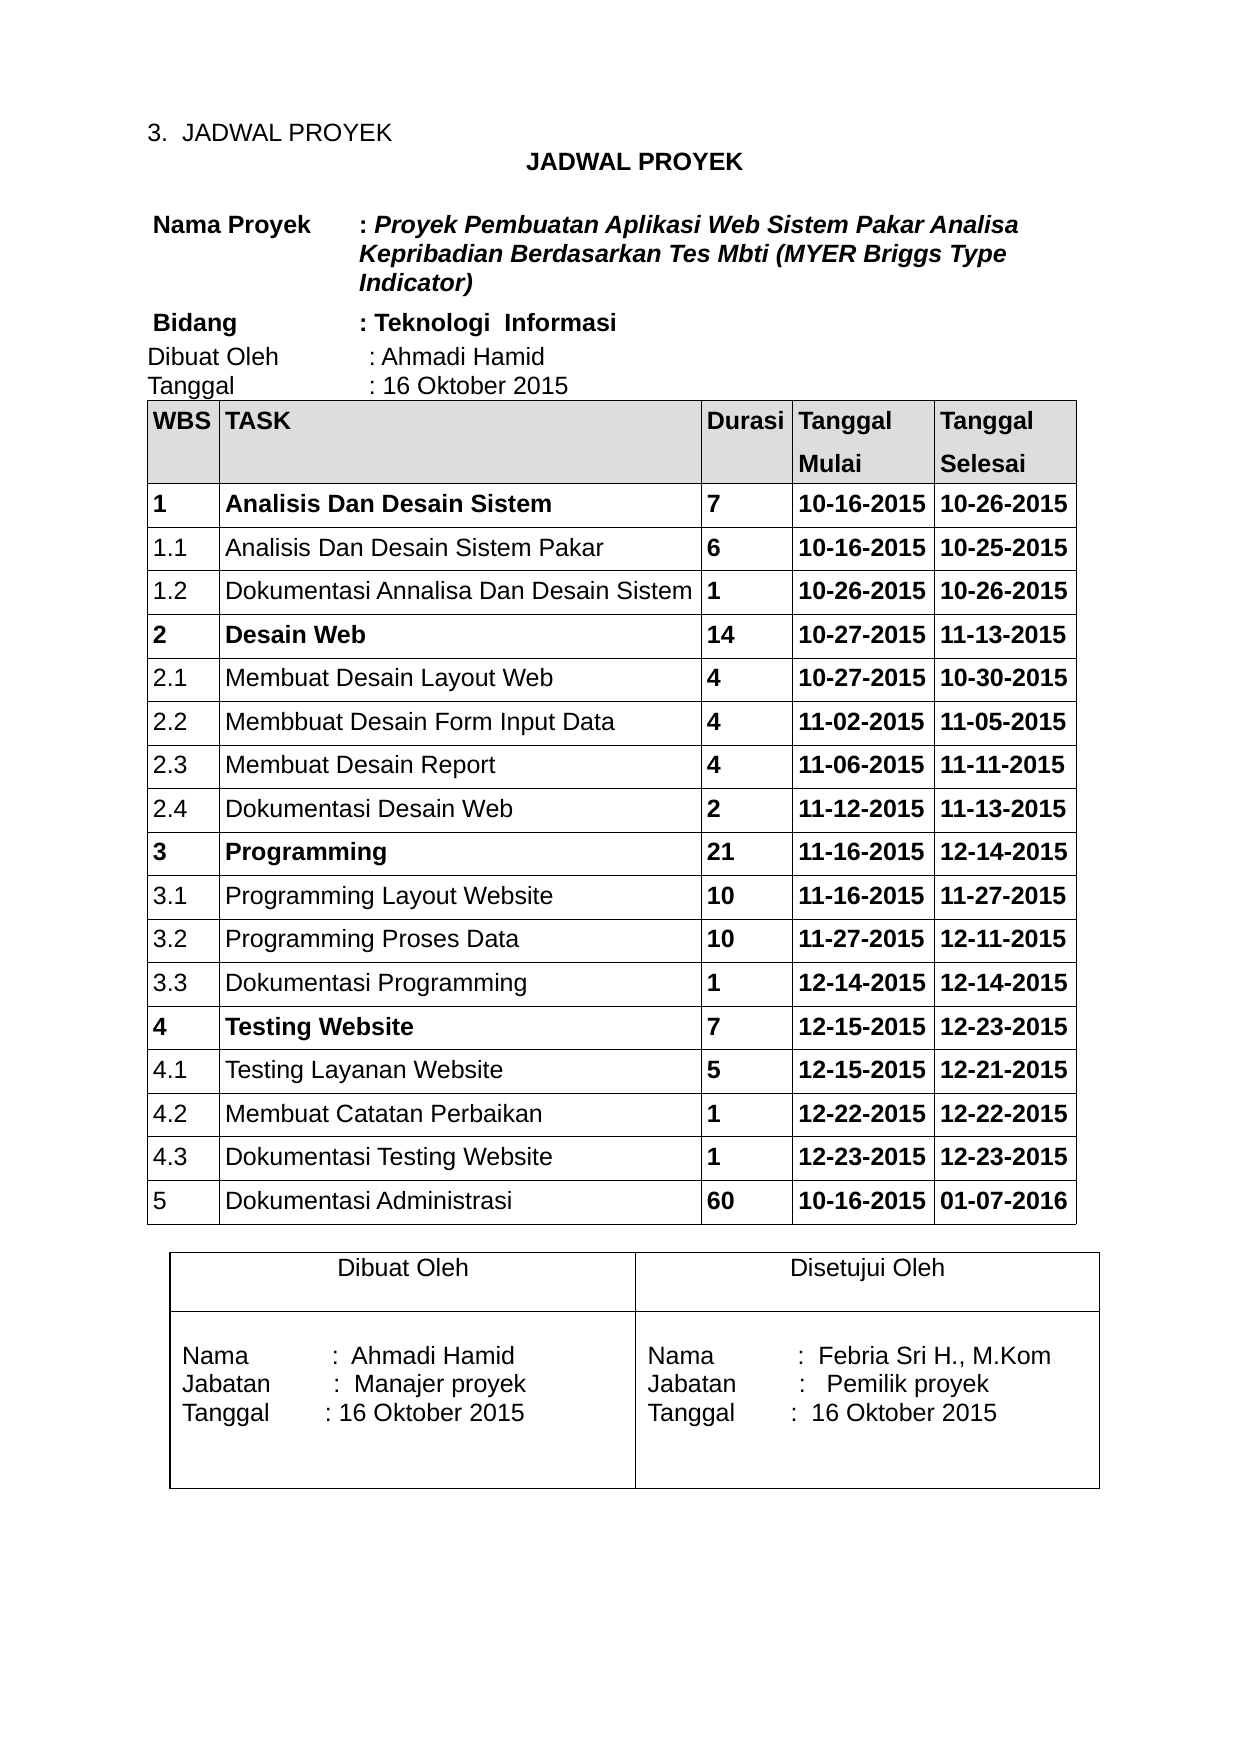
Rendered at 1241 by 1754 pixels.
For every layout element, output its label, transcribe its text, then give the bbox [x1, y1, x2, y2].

table_cell 7 [702, 1007, 792, 1049]
table_cell 10-16-2015 [793, 484, 934, 527]
table_cell 10 [702, 920, 792, 962]
table_cell Dokumentasi Programming [220, 963, 701, 1006]
table_cell Dokumentasi Administrasi [220, 1181, 701, 1223]
table_cell 11-05-2015 [935, 702, 1076, 744]
table_cell 12-14-2015 [793, 963, 934, 1006]
table_cell Membuat Desain Layout Web [220, 659, 701, 701]
table_cell 12-21-2015 [935, 1050, 1076, 1093]
table_cell 1 [702, 963, 792, 1006]
table_cell 3.2 [148, 920, 219, 962]
table_cell 12-23-2015 [935, 1137, 1076, 1180]
table_cell 1 [148, 484, 219, 527]
table_cell Desain Web [220, 615, 701, 657]
table_cell 10-26-2015 [935, 484, 1076, 527]
table_cell 11-06-2015 [793, 746, 934, 788]
table_cell Analisis Dan Desain Sistem Pakar [220, 528, 701, 570]
table_cell 2.1 [148, 659, 219, 701]
table_header Nama Proyek [147, 204, 353, 302]
table_header WBS [148, 401, 219, 483]
table_cell Membbuat Desain Form Input Data [220, 702, 701, 744]
table_cell 11-16-2015 [793, 876, 934, 919]
table_cell 4 [148, 1007, 219, 1049]
text Tanggal : 16 Oktober 2015 [147, 371, 1122, 400]
table_cell 14 [702, 615, 792, 657]
table_cell Dokumentasi Testing Website [220, 1137, 701, 1180]
table_cell 2 [702, 789, 792, 832]
table_cell 2.2 [148, 702, 219, 744]
table_cell 12-14-2015 [935, 963, 1076, 1006]
table_header : Proyek Pembuatan Aplikasi Web Sistem Pakar Analisa Kepribadian Berdasarkan Tes Mbti (MYER Briggs Type Indicator) [353, 204, 1122, 302]
table_cell 11-16-2015 [793, 833, 934, 875]
table_cell Testing Website [220, 1007, 701, 1049]
table_cell 4 [702, 746, 792, 788]
table_cell 01-07-2016 [935, 1181, 1076, 1223]
table_cell Programming Layout Website [220, 876, 701, 919]
table_cell Membuat Desain Report [220, 746, 701, 788]
table_cell 11-13-2015 [935, 615, 1076, 657]
table_cell 6 [702, 528, 792, 570]
table_cell 11-27-2015 [935, 876, 1076, 919]
table_cell 10-30-2015 [935, 659, 1076, 701]
table_cell 12-14-2015 [935, 833, 1076, 875]
table_cell 12-22-2015 [793, 1094, 934, 1136]
text 3. JADWAL PROYEK [147, 118, 1122, 147]
table_cell Programming Proses Data [220, 920, 701, 962]
table_cell 5 [148, 1181, 219, 1223]
table_cell 11-13-2015 [935, 789, 1076, 832]
table_header Dibuat Oleh [171, 1253, 635, 1311]
table_cell 11-11-2015 [935, 746, 1076, 788]
table_cell 2.4 [148, 789, 219, 832]
text JADWAL PROYEK [147, 147, 1122, 176]
text Dibuat Oleh : Ahmadi Hamid [147, 342, 1122, 371]
table_cell 1 [702, 1137, 792, 1180]
table_cell 12-22-2015 [935, 1094, 1076, 1136]
table_cell Nama : Ahmadi Hamid Jabatan : Manajer proyek Tanggal : 16 Oktober 2015 [171, 1312, 635, 1488]
table_cell Dokumentasi Annalisa Dan Desain Sistem [220, 571, 701, 614]
table_cell 21 [702, 833, 792, 875]
table_cell Testing Layanan Website [220, 1050, 701, 1093]
table_cell Nama : Febria Sri H., M.Kom Jabatan : Pemilik proyek Tanggal : 16 Oktober 2015 [636, 1312, 1099, 1488]
table_cell Bidang [147, 302, 353, 342]
table_cell 1.2 [148, 571, 219, 614]
table_cell 3.1 [148, 876, 219, 919]
table_cell 10-16-2015 [793, 528, 934, 570]
table_cell 10-16-2015 [793, 1181, 934, 1223]
table_cell 11-02-2015 [793, 702, 934, 744]
table_header Disetujui Oleh [636, 1253, 1099, 1311]
table_cell 3.3 [148, 963, 219, 1006]
table_cell 11-27-2015 [793, 920, 934, 962]
table_cell 12-23-2015 [793, 1137, 934, 1180]
table_cell 4 [702, 702, 792, 744]
table_cell 2.3 [148, 746, 219, 788]
table_cell 4.2 [148, 1094, 219, 1136]
table_cell 7 [702, 484, 792, 527]
table_cell 10 [702, 876, 792, 919]
table_header Durasi [702, 401, 792, 483]
table_cell 60 [702, 1181, 792, 1223]
table_cell 10-26-2015 [935, 571, 1076, 614]
table_cell 12-23-2015 [935, 1007, 1076, 1049]
table_cell 4.3 [148, 1137, 219, 1180]
table_cell 5 [702, 1050, 792, 1093]
table_cell 10-27-2015 [793, 659, 934, 701]
table_cell 1 [702, 571, 792, 614]
table_cell 4.1 [148, 1050, 219, 1093]
table_cell 12-15-2015 [793, 1007, 934, 1049]
table_cell : Teknologi Informasi [353, 302, 1122, 342]
table_header Tanggal Mulai [793, 401, 934, 483]
table_cell 11-12-2015 [793, 789, 934, 832]
table_cell 4 [702, 659, 792, 701]
table_cell Analisis Dan Desain Sistem [220, 484, 701, 527]
table_header Tanggal Selesai [935, 401, 1076, 483]
table_cell 1.1 [148, 528, 219, 570]
table_cell 10-27-2015 [793, 615, 934, 657]
table_cell 12-15-2015 [793, 1050, 934, 1093]
table_cell 10-26-2015 [793, 571, 934, 614]
table_cell 3 [148, 833, 219, 875]
table_cell 12-11-2015 [935, 920, 1076, 962]
table_cell 10-25-2015 [935, 528, 1076, 570]
table_cell Membuat Catatan Perbaikan [220, 1094, 701, 1136]
table_cell Dokumentasi Desain Web [220, 789, 701, 832]
table_header TASK [220, 401, 701, 483]
table_cell 2 [148, 615, 219, 657]
table_cell Programming [220, 833, 701, 875]
table_cell 1 [702, 1094, 792, 1136]
